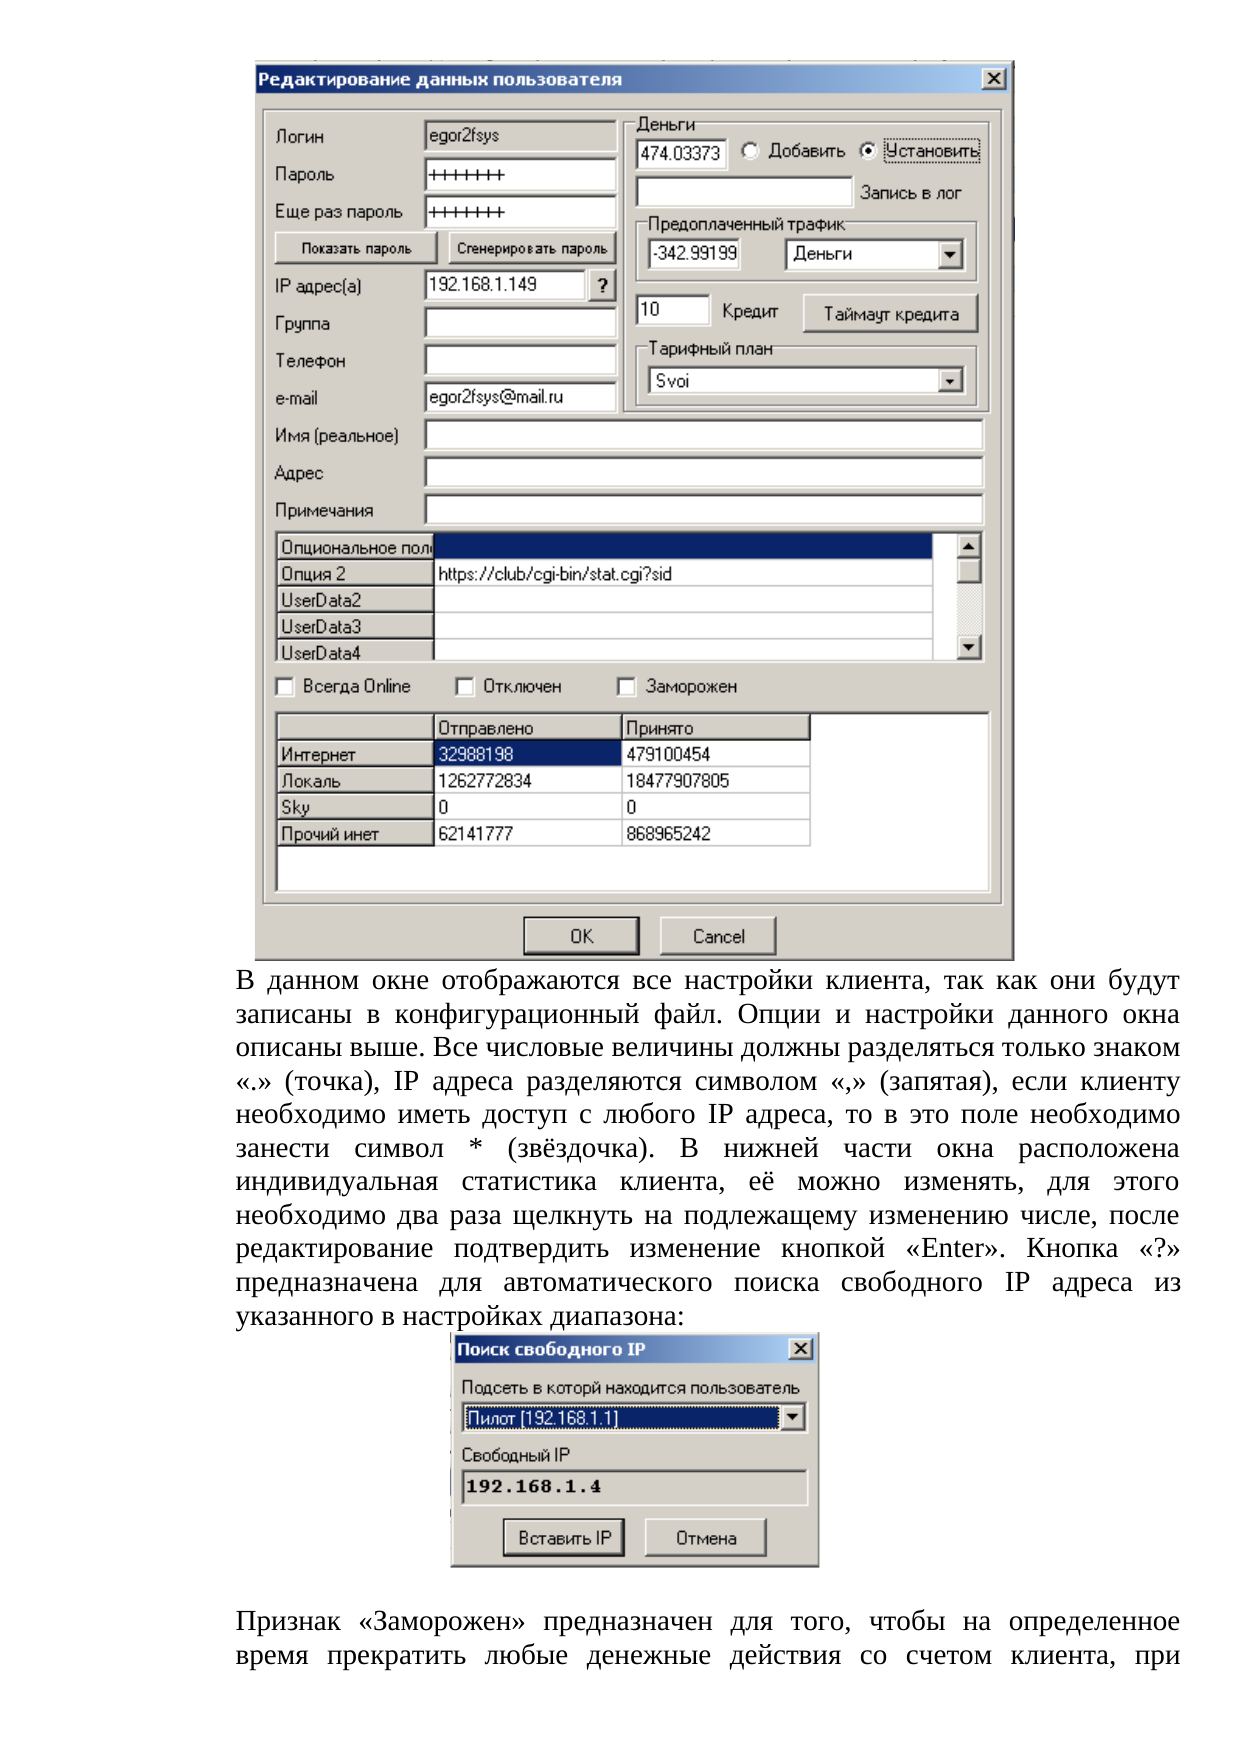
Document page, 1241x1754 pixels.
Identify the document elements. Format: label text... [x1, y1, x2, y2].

picture [254, 60, 1015, 961]
text Признак «Заморожен» предназначен для того, чтобы на определенное время прекратить любые денежные действия со счетом клиента, при [235, 1603, 1181, 1671]
text В данном окне отображаются все настройки клиента, так как они будут записаны в конфигурационный файл. Опции и настройки данного окна описаны выше. Все числовые величины должны разделяться только знаком «.» (точка), IP адреса разделяются символом «,» (запятая), если клиенту необходимо иметь доступ с любого IP адреса, то в это поле необходимо занести символ * (звёздочка). В нижней части окна расположена индивидуальная статистика клиента, её можно изменять, для этого необходимо два раза щелкнуть на подлежащему изменению числе, после редактирование подтвердить изменение кнопкой «Enter». Кнопка «?» предназначена для автоматического поиска свободного IP адреса из указанного в настройках диапазона: [235, 160, 1181, 1331]
picture [450, 1332, 820, 1569]
